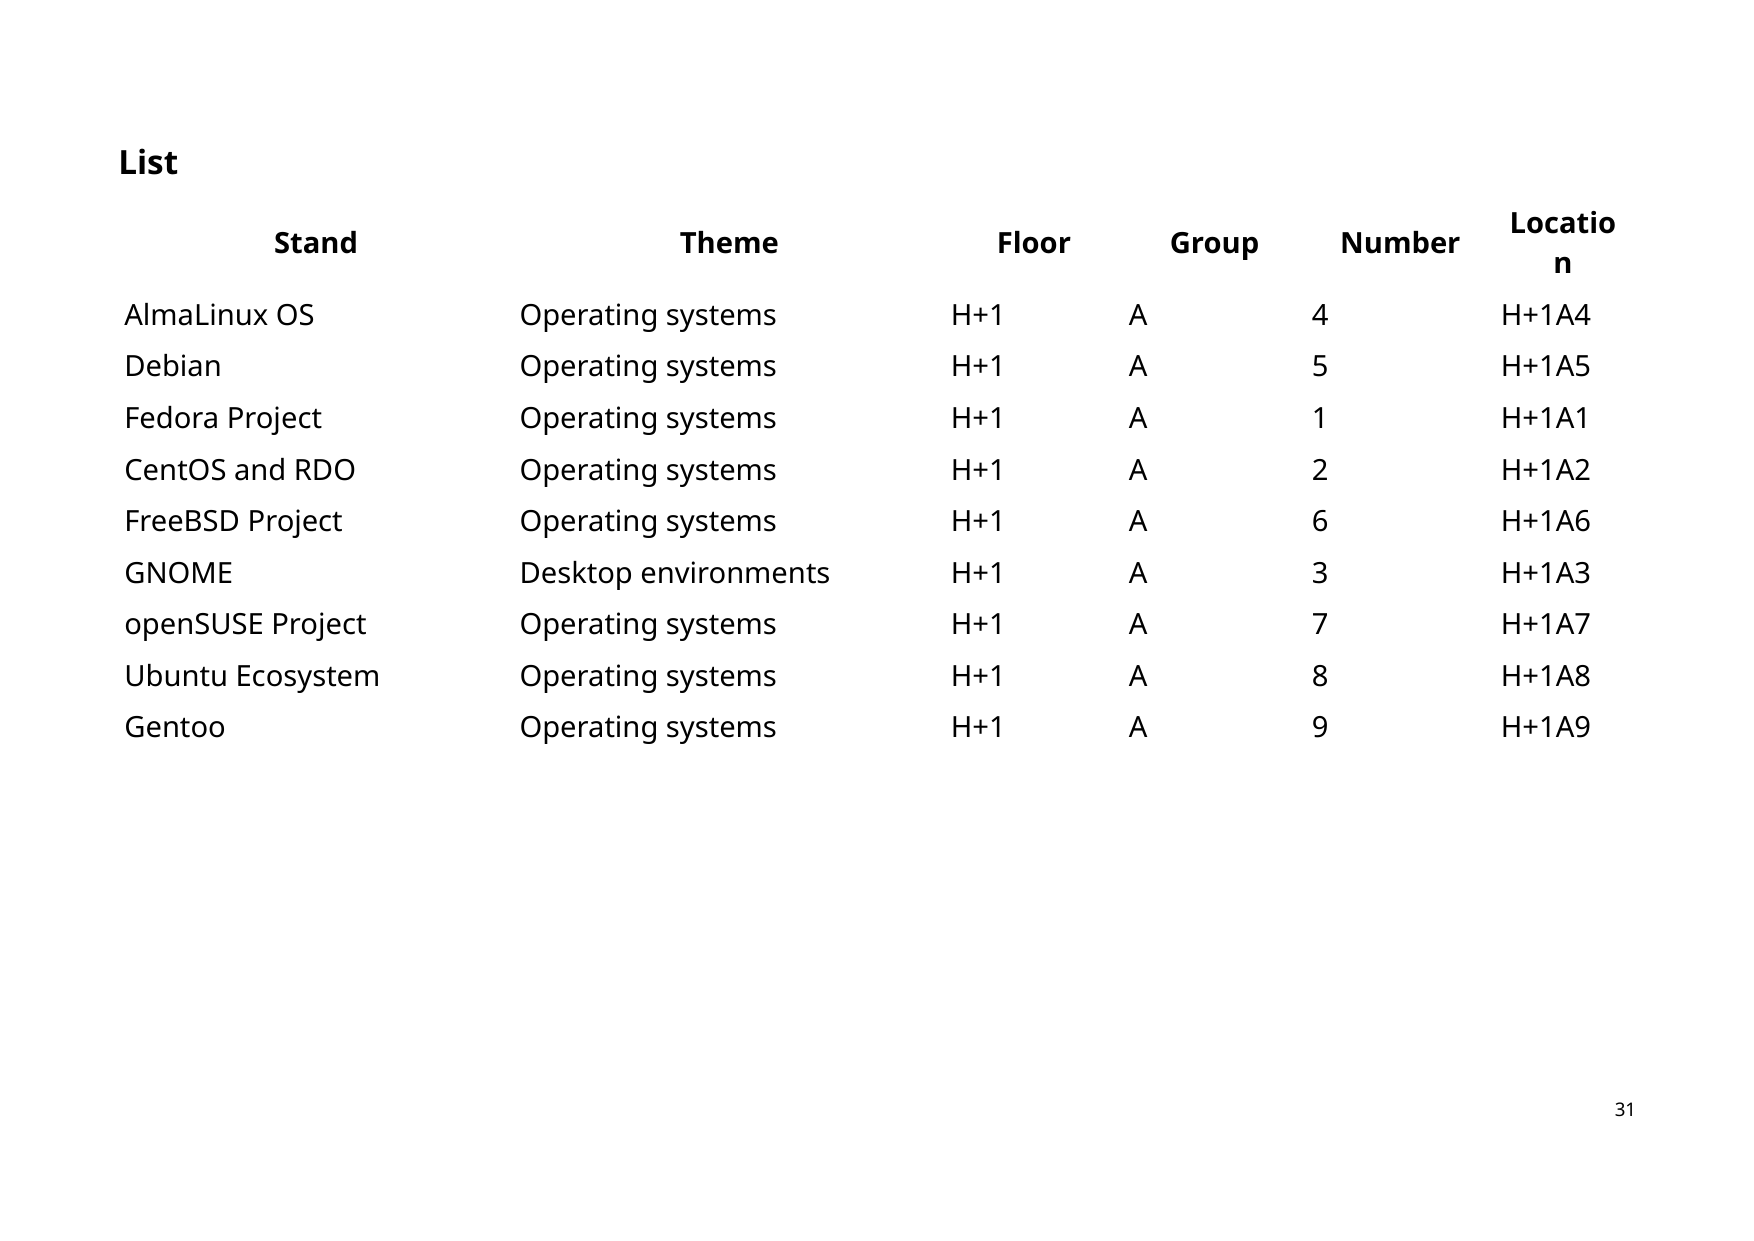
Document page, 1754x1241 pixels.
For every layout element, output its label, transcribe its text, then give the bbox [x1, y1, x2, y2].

table_cell H+1 [945, 649, 1123, 701]
table_cell A [1123, 340, 1306, 391]
table_cell 7 [1306, 598, 1495, 649]
table_cell H+1A3 [1495, 546, 1631, 597]
table_cell FreeBSD Project [118, 494, 513, 546]
table_cell AlmaLinux OS [118, 288, 513, 340]
table_cell Ubuntu Ecosystem [118, 649, 513, 701]
table_cell H+1A5 [1495, 340, 1631, 391]
table_cell openSUSE Project [118, 598, 513, 649]
table_cell Debian [118, 340, 513, 391]
table_cell H+1 [945, 701, 1123, 752]
table_cell 2 [1306, 443, 1495, 494]
table_cell A [1123, 649, 1306, 701]
table_cell 5 [1306, 340, 1495, 391]
table_cell H+1 [945, 494, 1123, 546]
table_cell 6 [1306, 494, 1495, 546]
table_cell Gentoo [118, 701, 513, 752]
table_cell H+1A7 [1495, 598, 1631, 649]
table_cell A [1123, 288, 1306, 340]
table_cell H+1 [945, 391, 1123, 443]
table_cell Operating systems [514, 443, 945, 494]
subtitle List [118, 139, 1636, 184]
table_cell H+1A9 [1495, 701, 1631, 752]
table_cell A [1123, 443, 1306, 494]
table_header Number [1306, 197, 1495, 288]
table_cell 1 [1306, 391, 1495, 443]
table_cell 8 [1306, 649, 1495, 701]
table_cell H+1 [945, 288, 1123, 340]
table_cell A [1123, 391, 1306, 443]
table_cell CentOS and RDO [118, 443, 513, 494]
table_cell H+1A8 [1495, 649, 1631, 701]
table_cell 3 [1306, 546, 1495, 597]
table_cell Fedora Project [118, 391, 513, 443]
table_cell A [1123, 701, 1306, 752]
table_cell 9 [1306, 701, 1495, 752]
table_cell H+1A6 [1495, 494, 1631, 546]
table_header Theme [514, 197, 945, 288]
table_cell A [1123, 546, 1306, 597]
table_cell A [1123, 494, 1306, 546]
table_cell Operating systems [514, 598, 945, 649]
table_header Floor [945, 197, 1123, 288]
table_cell H+1A2 [1495, 443, 1631, 494]
table_cell GNOME [118, 546, 513, 597]
table_cell H+1 [945, 598, 1123, 649]
table_cell Operating systems [514, 649, 945, 701]
table_cell H+1 [945, 443, 1123, 494]
table_cell Operating systems [514, 494, 945, 546]
table_header Group [1123, 197, 1306, 288]
table_cell Operating systems [514, 288, 945, 340]
table_cell H+1A1 [1495, 391, 1631, 443]
table_cell 4 [1306, 288, 1495, 340]
table_cell Operating systems [514, 701, 945, 752]
table_cell Operating systems [514, 391, 945, 443]
table_cell H+1 [945, 340, 1123, 391]
table_cell A [1123, 598, 1306, 649]
table_cell Operating systems [514, 340, 945, 391]
table_cell Desktop environments [514, 546, 945, 597]
table_cell H+1A4 [1495, 288, 1631, 340]
table_header Stand [118, 197, 513, 288]
table_header Location [1495, 197, 1631, 288]
table_cell H+1 [945, 546, 1123, 597]
